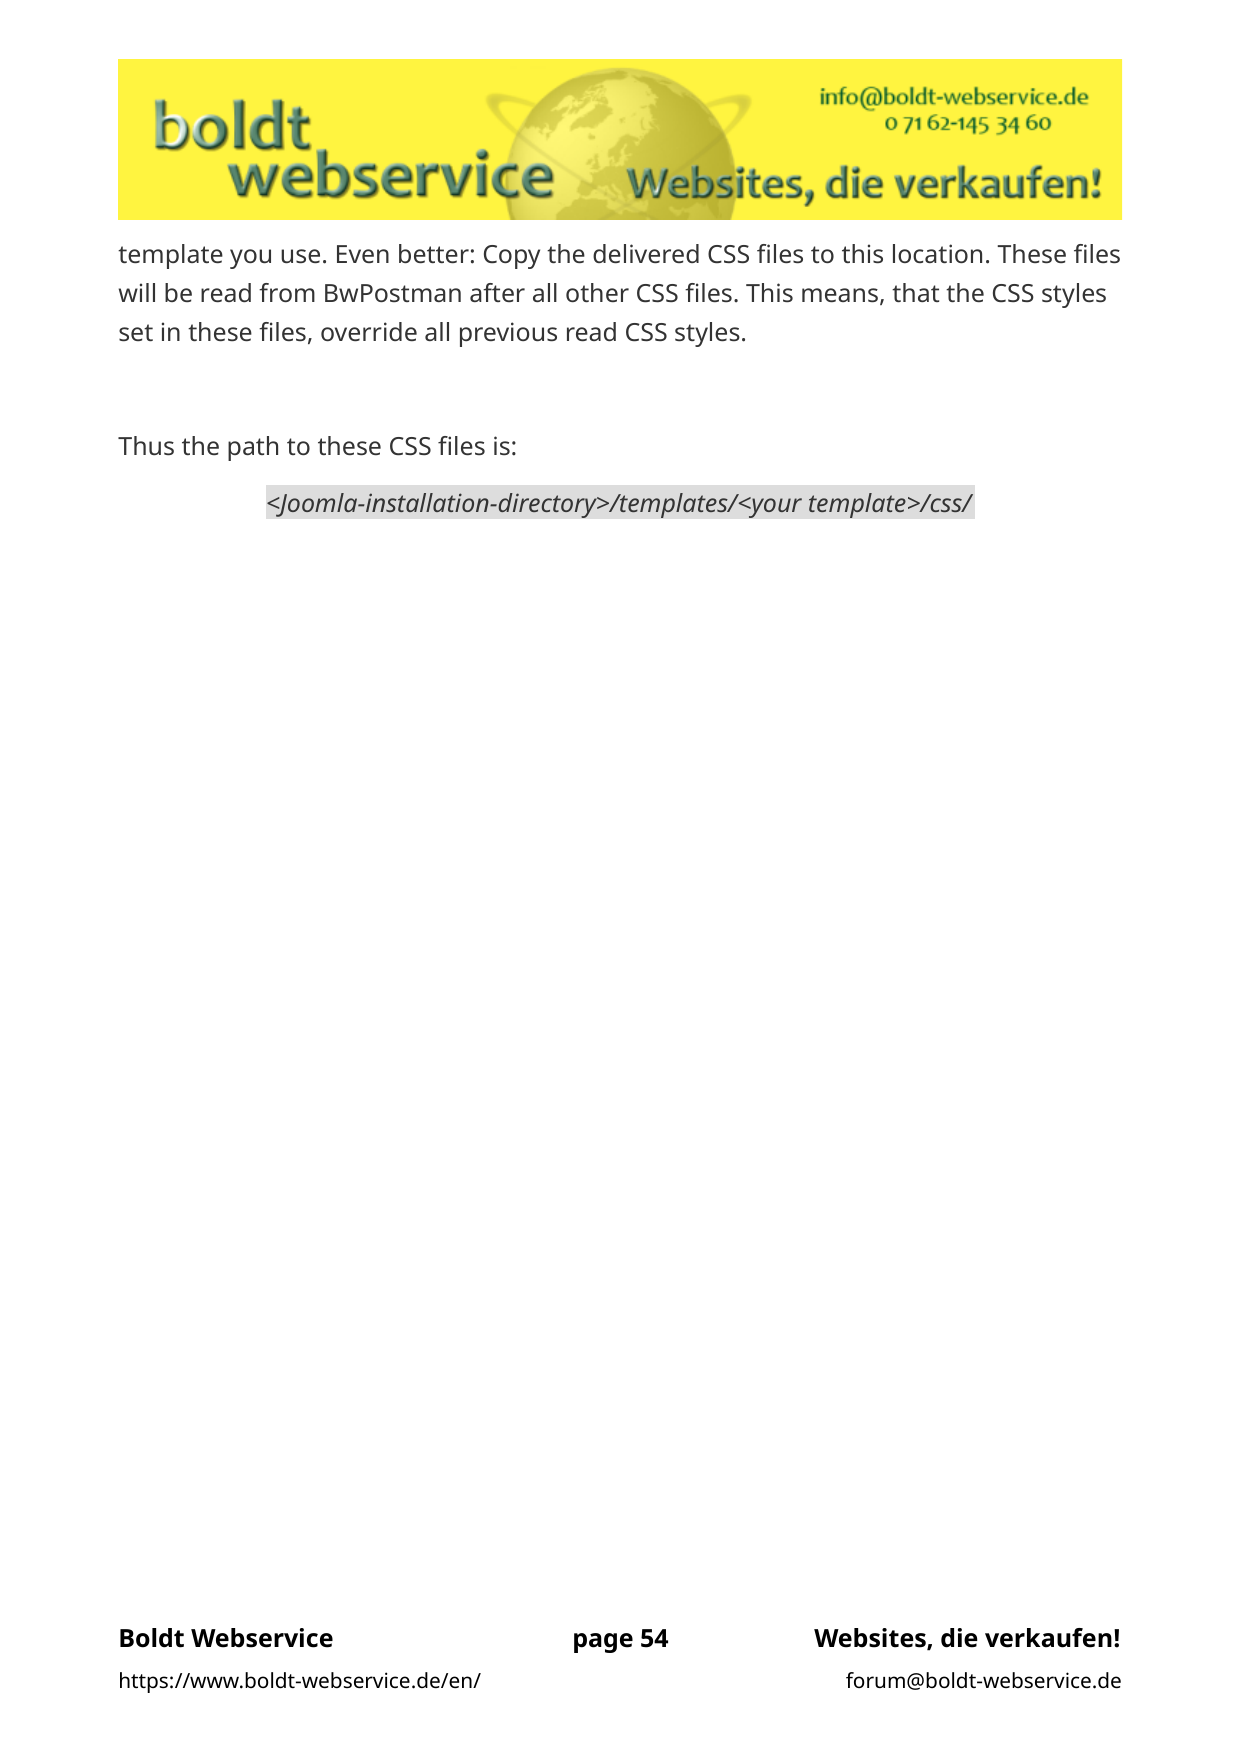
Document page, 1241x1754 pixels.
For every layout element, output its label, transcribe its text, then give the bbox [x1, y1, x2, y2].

text Thus the path to these CSS files is: [118, 428, 1122, 462]
text <Joomla-installation-directory>/templates/<your template>/css/ [975, 485, 1122, 519]
text template you use. Even better: Copy the delivered CSS files to this location. These files will be read from BwPostman after all other CSS files. This means, that the CSS styles set in these files, override all previous read CSS styles. [118, 236, 1122, 349]
text <Joomla-installation-directory>/templates/<your template>/css/ [118, 485, 266, 519]
picture [118, 59, 1123, 220]
